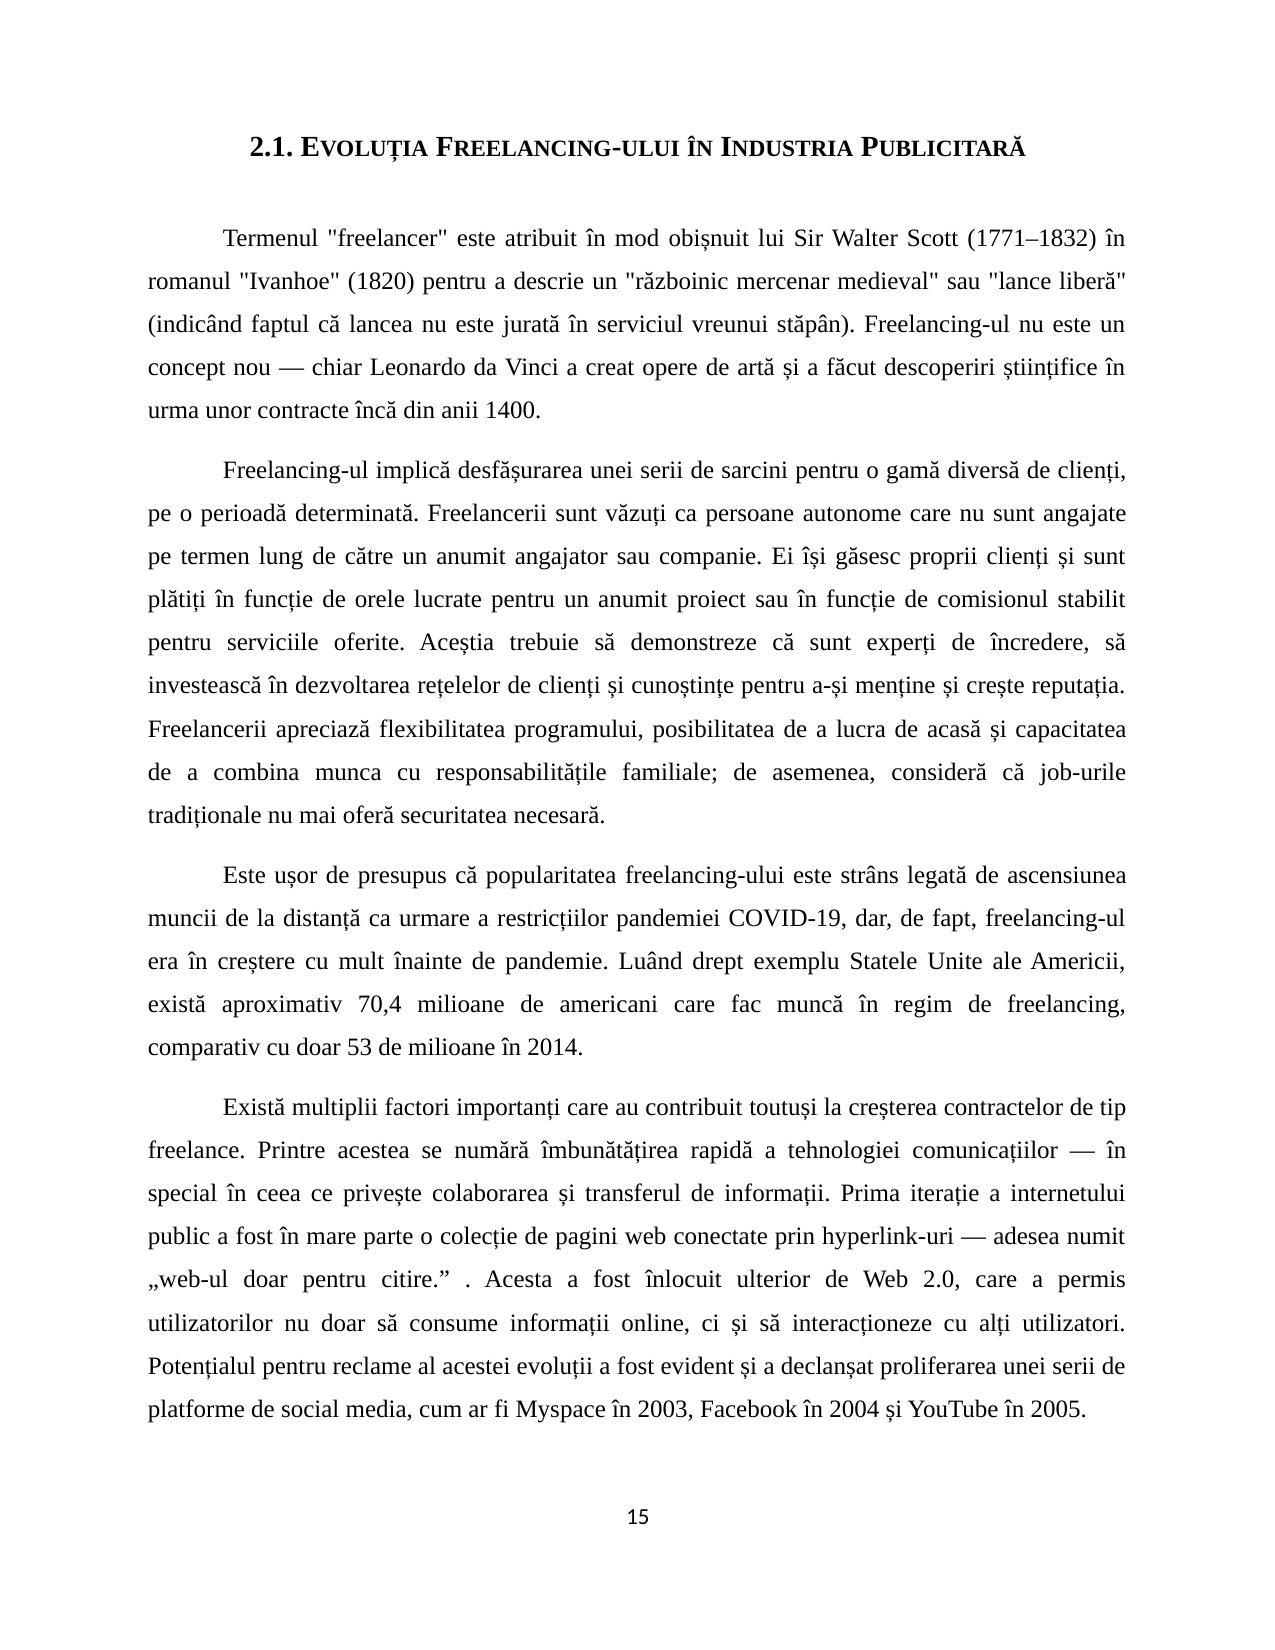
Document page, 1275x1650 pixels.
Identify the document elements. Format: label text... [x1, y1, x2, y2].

subtitle 2.1. Evoluția Freelancing-ului în Industria Publicitară [148, 129, 1127, 163]
text Termenul "freelancer" este atribuit în mod obișnuit lui Sir Walter Scott (1771–1832) în romanul "Ivanhoe" (1820) pentru a descrie un "războinic mercenar medieval" sau "lance liberă" (indicând faptul că lancea nu este jurată în serviciul vreunui stăpân). Freelancing-ul nu este un concept nou — chiar Leonardo da Vinci a creat opere de artă și a făcut descoperiri științifice în urma unor contracte încă din anii 1400. [148, 223, 1127, 424]
text Există multiplii factori importanți care au contribuit toutuși la creșterea contractelor de tip freelance. Printre acestea se numără îmbunătățirea rapidă a tehnologiei comunicațiilor — în special în ceea ce privește colaborarea și transferul de informații. Prima iterație a internetului public a fost în mare parte o colecție de pagini web conectate prin hyperlink-uri — adesea numit „web-ul doar pentru citire.” . Acesta a fost înlocuit ulterior de Web 2.0, care a permis utilizatorilor nu doar să consume informații online, ci și să interacționeze cu alți utilizatori. Potențialul pentru reclame al acestei evoluții a fost evident și a declanșat proliferarea unei serii de platforme de social media, cum ar fi Myspace în 2003, Facebook în 2004 și YouTube în 2005. [148, 1092, 1127, 1423]
text Este ușor de presupus că popularitatea freelancing-ului este strâns legată de ascensiunea muncii de la distanță ca urmare a restricțiilor pandemiei COVID-19, dar, de fapt, freelancing-ul era în creștere cu mult înainte de pandemie. Luând drept exemplu Statele Unite ale Americii, există aproximativ 70,4 milioane de americani care fac muncă în regim de freelancing, comparativ cu doar 53 de milioane în 2014. [148, 860, 1127, 1061]
text Freelancing-ul implică desfășurarea unei serii de sarcini pentru o gamă diversă de clienți, pe o perioadă determinată. Freelancerii sunt văzuți ca persoane autonome care nu sunt angajate pe termen lung de către un anumit angajator sau companie. Ei își găsesc proprii clienți și sunt plătiți în funcție de orele lucrate pentru un anumit proiect sau în funcție de comisionul stabilit pentru serviciile oferite. Aceștia trebuie să demonstreze că sunt experți de încredere, să investească în dezvoltarea rețelelor de clienți și cunoștințe pentru a-și menține și crește reputația. Freelancerii apreciază flexibilitatea programului, posibilitatea de a lucra de acasă și capacitatea de a combina munca cu responsabilitățile familiale; de asemenea, consideră că job-urile tradiționale nu mai oferă securitatea necesară. [148, 455, 1127, 829]
